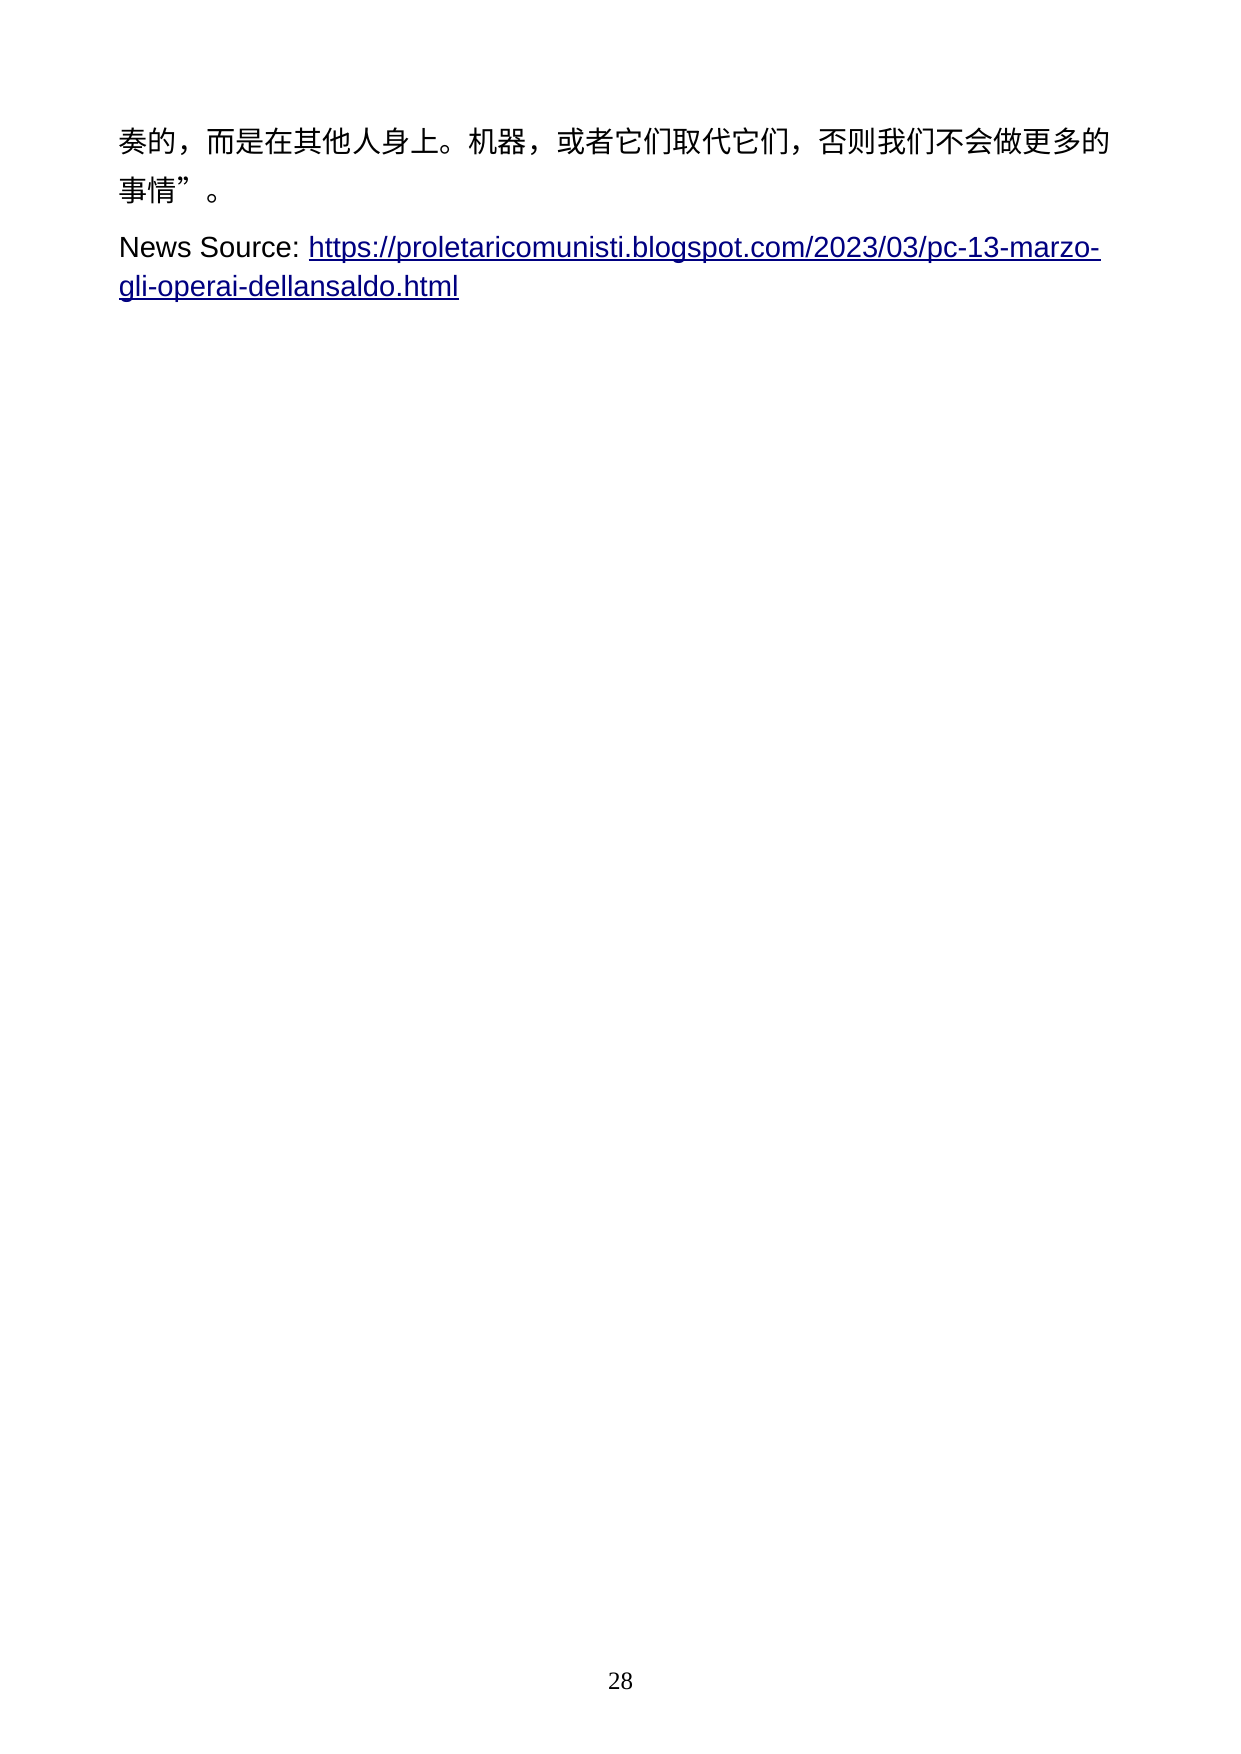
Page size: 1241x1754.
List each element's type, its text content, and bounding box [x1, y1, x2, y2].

text News Source: https://proletaricomunisti.blogspot.com/2023/03/pc-13-marzo-gli-operai-dellansaldo.html [118, 230, 1122, 302]
text 奏的，而是在其他人身上。机器，或者它们取代它们，否则我们不会做更多的事情”。 [118, 118, 1122, 209]
